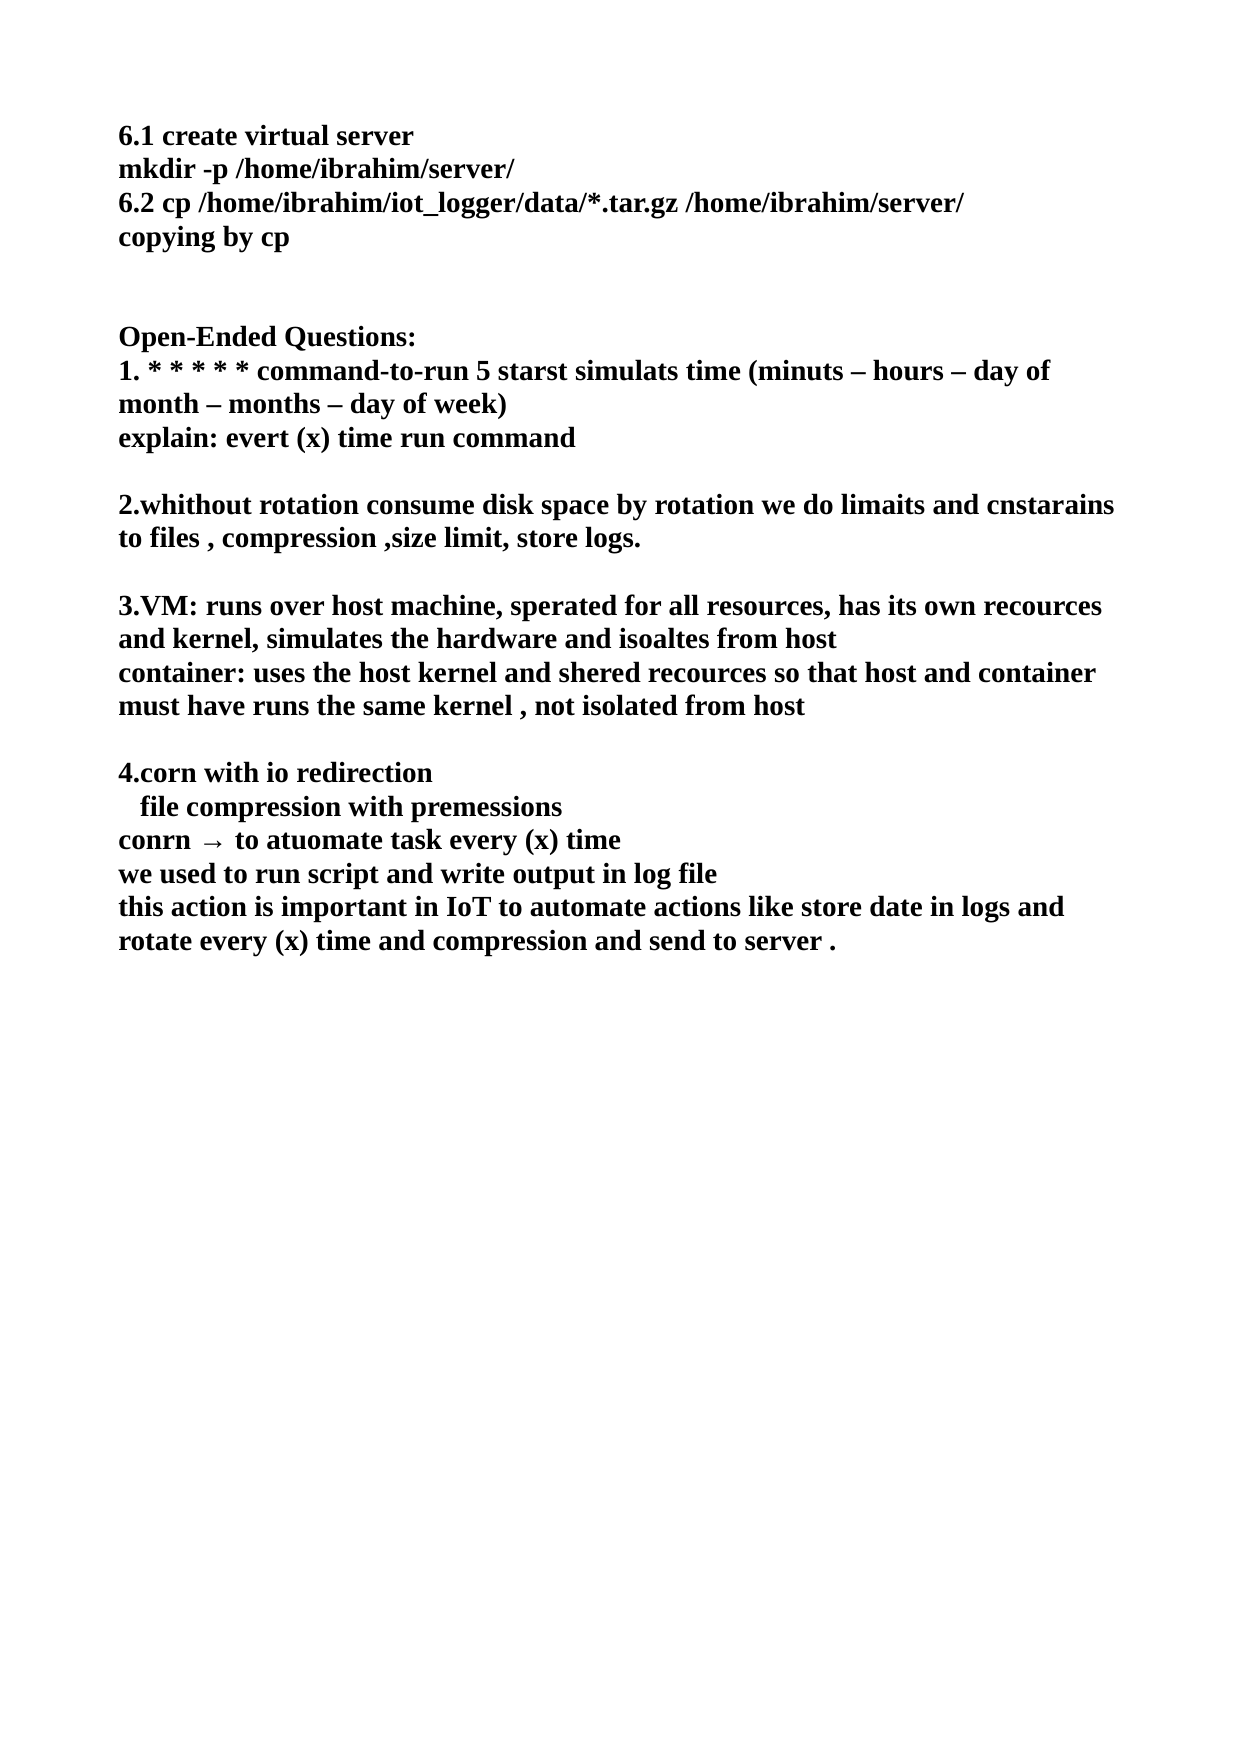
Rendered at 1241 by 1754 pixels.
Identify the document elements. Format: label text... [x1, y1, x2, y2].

text conrn → to atuomate task every (x) time [118, 822, 1122, 856]
text 2.whithout rotation consume disk space by rotation we do limaits and cnstarains to files , compression ,size limit, store logs. [118, 487, 1122, 554]
text 6.1 create virtual server mkdir -p /home/ibrahim/server/ 6.2 cp /home/ibrahim/iot_logger/data/*.tar.gz /home/ibrahim/server/ copying by cp [118, 118, 1122, 252]
text explain: evert (x) time run command [118, 420, 1122, 453]
text container: uses the host kernel and shered recources so that host and container must have runs the same kernel , not isolated from host [118, 655, 1122, 722]
text file compression with premessions [118, 789, 1122, 822]
text 3.VM: runs over host machine, sperated for all resources, has its own recources and kernel, simulates the hardware and isoaltes from host [118, 588, 1122, 655]
text 1. * * * * * command-to-run 5 starst simulats time (minuts – hours – day of month – months – day of week) [118, 353, 1122, 420]
text this action is important in IoT to automate actions like store date in logs and rotate every (x) time and compression and send to server . [118, 889, 1122, 957]
text we used to run script and write output in log file [118, 856, 1122, 889]
text Open-Ended Questions: [118, 319, 1122, 353]
text 4.corn with io redirection [118, 755, 1122, 789]
